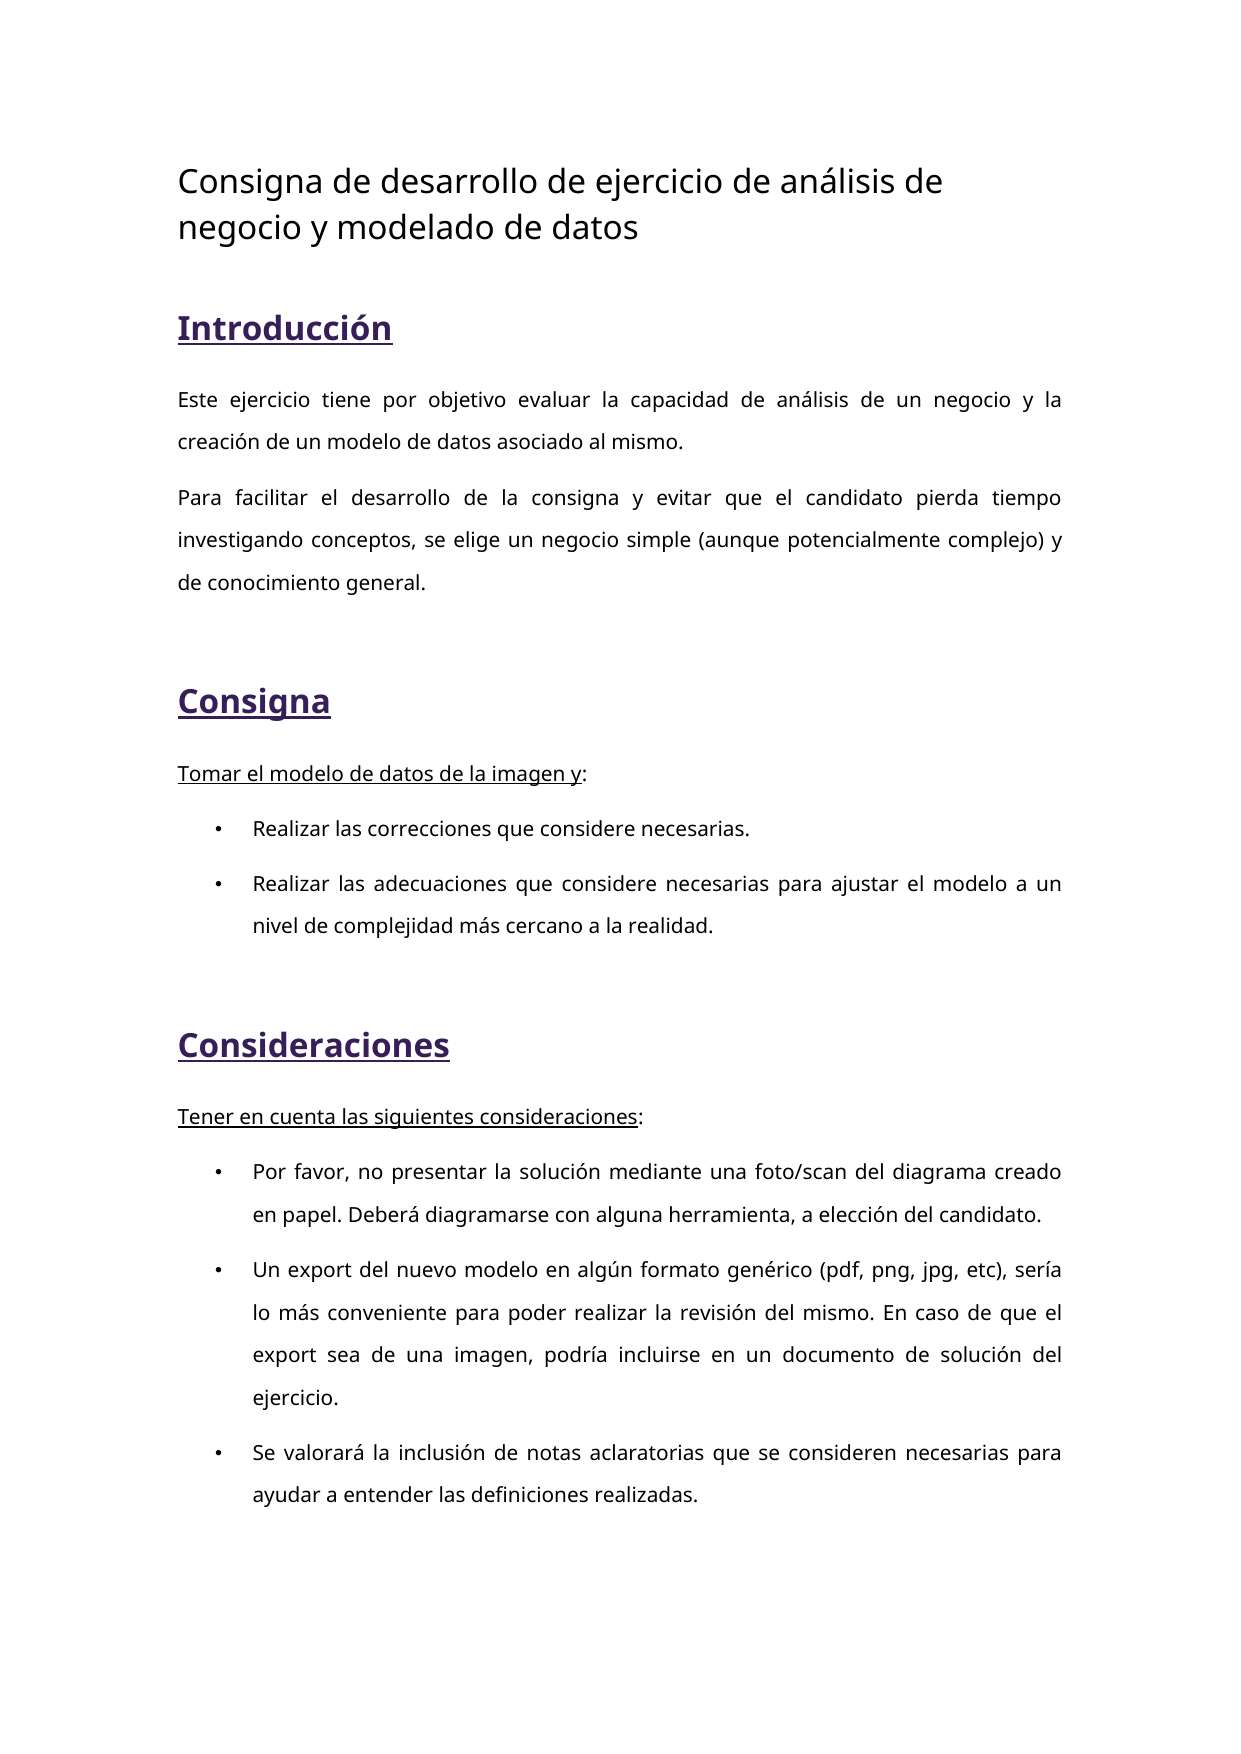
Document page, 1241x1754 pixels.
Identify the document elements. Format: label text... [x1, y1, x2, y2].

text Tomar el modelo de datos de la imagen y: [177, 759, 1063, 787]
text Consideraciones [177, 1022, 1063, 1067]
list Por favor, no presentar la solución mediante una foto/scan del diagrama creado en papel. Deberá diagramarse con alguna herramienta, a elección del candidato. [215, 1157, 1063, 1228]
list Un export del nuevo modelo en algún formato genérico (pdf, png, jpg, etc), sería lo más conveniente para poder realizar la revisión del mismo. En caso de que el export sea de una imagen, podría incluirse en un documento de solución del ejercicio. [215, 1255, 1063, 1411]
text Consigna de desarrollo de ejercicio de análisis de negocio y modelado de datos [177, 158, 1063, 249]
list Se valorará la inclusión de notas aclaratorias que se consideren necesarias para ayudar a entender las definiciones realizadas. [215, 1438, 1063, 1509]
text Para facilitar el desarrollo de la consigna y evitar que el candidato pierda tiempo investigando conceptos, se elige un negocio simple (aunque potencialmente complejo) y de conocimiento general. [177, 483, 1063, 596]
text Consigna [177, 678, 1063, 723]
text Este ejercicio tiene por objetivo evaluar la capacidad de análisis de un negocio y la creación de un modelo de datos asociado al mismo. [177, 385, 1063, 456]
list Realizar las correcciones que considere necesarias. [215, 814, 1063, 842]
list Realizar las adecuaciones que considere necesarias para ajustar el modelo a un nivel de complejidad más cercano a la realidad. [215, 869, 1063, 940]
text Tener en cuenta las siguientes consideraciones: [177, 1102, 1063, 1131]
text Introducción [177, 304, 1063, 350]
